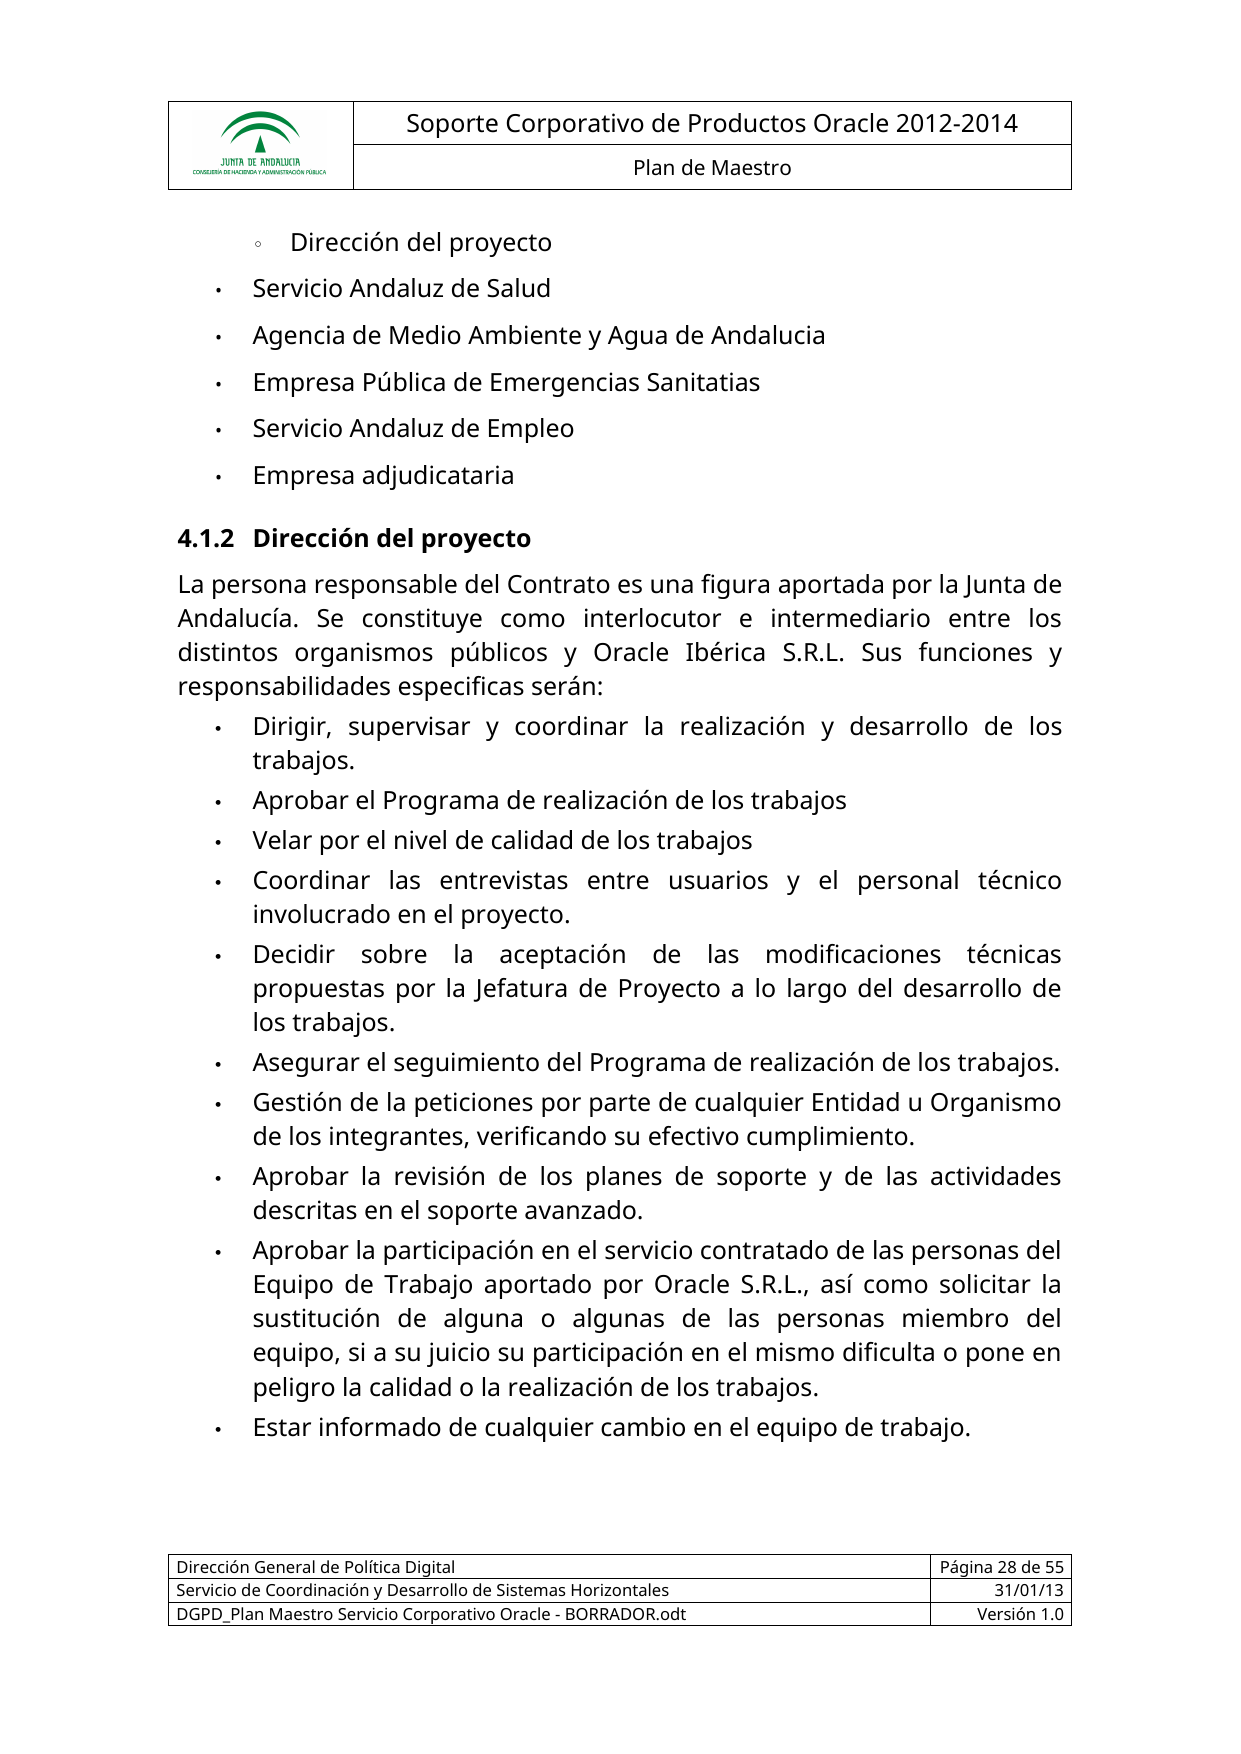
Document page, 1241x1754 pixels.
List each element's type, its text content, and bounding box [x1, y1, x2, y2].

list Empresa adjudicataria [215, 457, 1063, 491]
subtitle Dirección del proyecto [177, 523, 1063, 554]
text La persona responsable del Contrato es una figura aportada por la Junta de Andalucía. Se constituye como interlocutor e intermediario entre los distintos organismos públicos y Oracle Ibérica S.R.L. Sus funciones y responsabilidades especificas serán: [177, 566, 1063, 703]
list Dirección del proyecto [252, 224, 1063, 258]
list Velar por el nivel de calidad de los trabajos [215, 823, 1063, 857]
list Aprobar la revisión de los planes de soporte y de las actividades descritas en el soporte avanzado. [215, 1159, 1063, 1227]
list Coordinar las entrevistas entre usuarios y el personal técnico involucrado en el proyecto. [215, 863, 1063, 931]
list Dirigir, supervisar y coordinar la realización y desarrollo de los trabajos. [215, 708, 1063, 777]
list Aprobar la participación en el servicio contratado de las personas del Equipo de Trabajo aportado por Oracle S.R.L., así como solicitar la sustitución de alguna o algunas de las personas miembro del equipo, si a su juicio su participación en el mismo dificulta o pone en peligro la calidad o la realización de los trabajos. [215, 1233, 1063, 1403]
list Asegurar el seguimiento del Programa de realización de los trabajos. [215, 1045, 1063, 1079]
picture [192, 110, 327, 175]
list Agencia de Medio Ambiente y Agua de Andalucia [215, 318, 1063, 352]
list Decidir sobre la aceptación de las modificaciones técnicas propuestas por la Jefatura de Proyecto a lo largo del desarrollo de los trabajos. [215, 937, 1063, 1039]
list Aprobar el Programa de realización de los trabajos [215, 783, 1063, 817]
list Empresa Pública de Emergencias Sanitatias [215, 364, 1063, 398]
list Gestión de la peticiones por parte de cualquier Entidad u Organismo de los integrantes, verificando su efectivo cumplimiento. [215, 1085, 1063, 1153]
list Estar informado de cualquier cambio en el equipo de trabajo. [215, 1409, 1063, 1443]
list Servicio Andaluz de Empleo [215, 411, 1063, 445]
list Servicio Andaluz de Salud [215, 271, 1063, 305]
